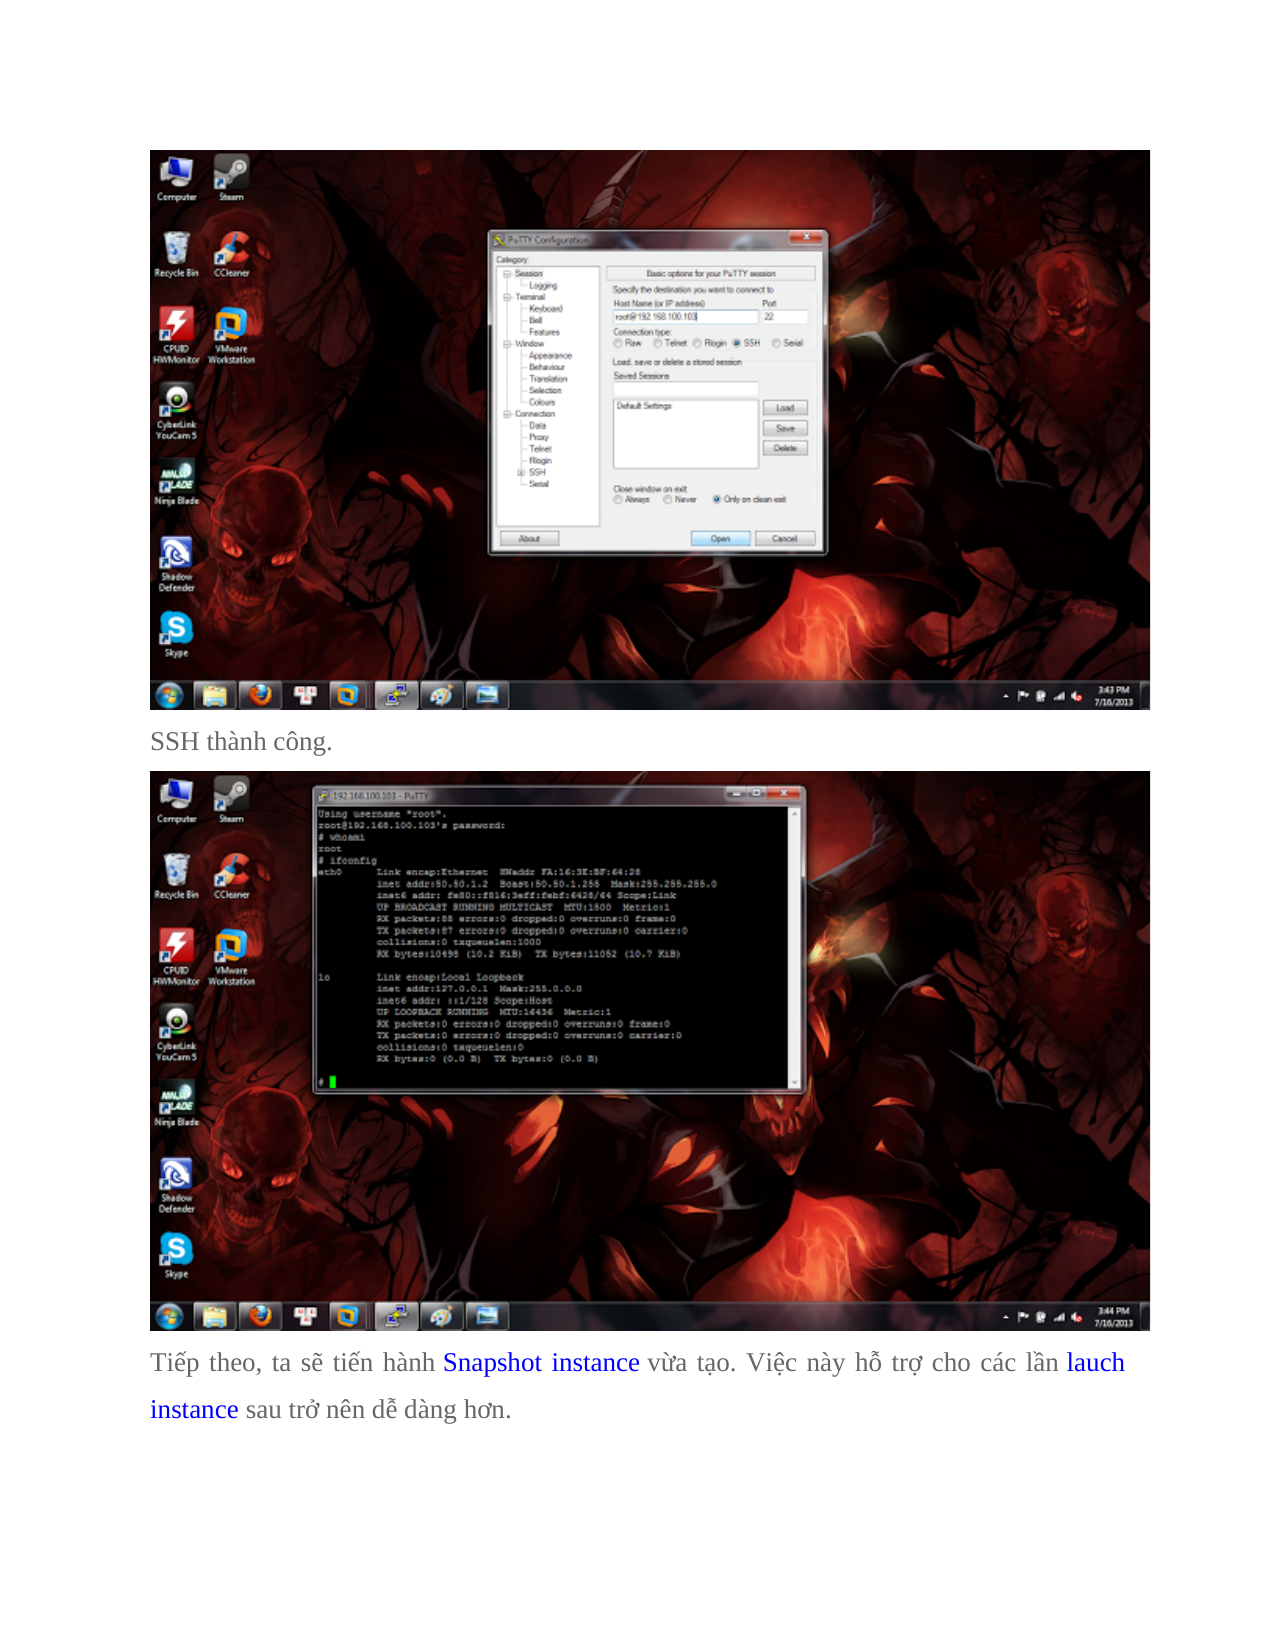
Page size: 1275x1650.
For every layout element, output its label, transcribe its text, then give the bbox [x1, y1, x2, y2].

text SSH thành công. [150, 710, 1125, 756]
text Tiếp theo, ta sẽ tiến hành Snapshot instance vừa tạo. Việc này hỗ trợ cho các lần lauch instance sau trở nên dễ dàng hơn. [150, 1331, 1125, 1424]
